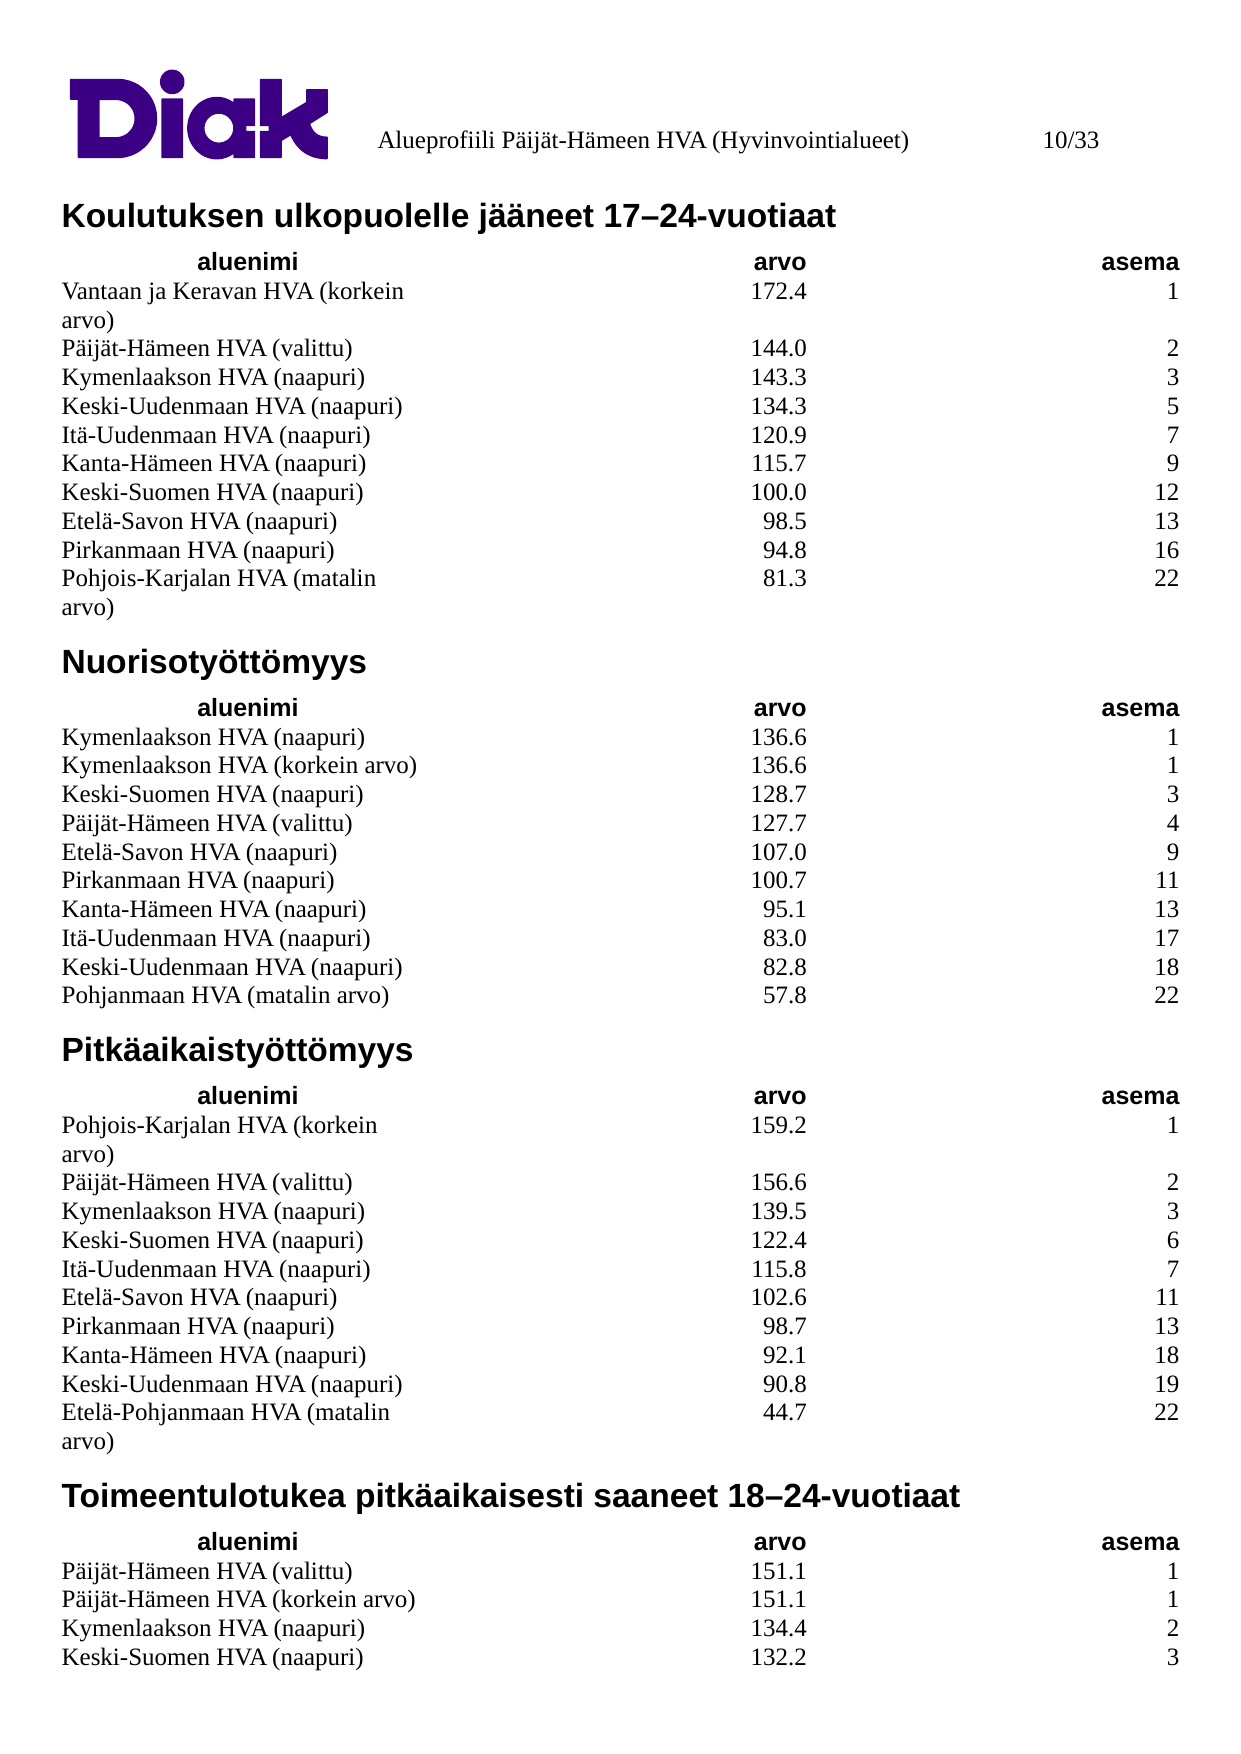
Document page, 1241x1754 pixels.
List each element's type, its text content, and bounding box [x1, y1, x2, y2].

table_header arvo [434, 1527, 806, 1556]
table_cell Pirkanmaan HVA (naapuri) [61, 1311, 434, 1340]
table_header asema [806, 247, 1179, 276]
table_cell 18 [806, 952, 1179, 981]
table_cell Keski-Uudenmaan HVA (naapuri) [61, 952, 434, 981]
table_cell 136.6 [434, 751, 806, 779]
table_cell 9 [806, 837, 1179, 866]
table_cell Pirkanmaan HVA (naapuri) [61, 535, 434, 563]
table_cell 98.5 [434, 506, 806, 535]
table_cell 100.0 [434, 477, 806, 506]
table_cell 139.5 [434, 1196, 806, 1225]
table_header asema [806, 1527, 1179, 1556]
table_cell 16 [806, 535, 1179, 563]
table_cell Keski-Suomen HVA (naapuri) [61, 1225, 434, 1254]
table_cell 5 [806, 391, 1179, 420]
table_cell 19 [806, 1369, 1179, 1397]
table_cell Keski-Suomen HVA (naapuri) [61, 1642, 434, 1671]
table_cell 151.1 [434, 1585, 806, 1613]
table_cell 132.2 [434, 1642, 806, 1671]
table_cell 17 [806, 923, 1179, 952]
table_cell 7 [806, 1254, 1179, 1282]
table_header asema [806, 693, 1179, 722]
table_cell Kymenlaakson HVA (naapuri) [61, 362, 434, 391]
table_header aluenimi [61, 247, 434, 276]
table_cell Keski-Uudenmaan HVA (naapuri) [61, 391, 434, 420]
table_cell Kymenlaakson HVA (korkein arvo) [61, 751, 434, 779]
table_cell 13 [806, 506, 1179, 535]
table_cell 2 [806, 1613, 1179, 1642]
table_cell Pohjanmaan HVA (matalin arvo) [61, 981, 434, 1009]
table_header arvo [434, 1081, 806, 1110]
table_cell Keski-Suomen HVA (naapuri) [61, 477, 434, 506]
table_cell 12 [806, 477, 1179, 506]
table_cell 1 [806, 1585, 1179, 1613]
table_cell Kymenlaakson HVA (naapuri) [61, 1613, 434, 1642]
table_cell Itä-Uudenmaan HVA (naapuri) [61, 1254, 434, 1282]
table_cell Kanta-Hämeen HVA (naapuri) [61, 894, 434, 923]
table_cell 136.6 [434, 722, 806, 751]
table_cell 144.0 [434, 334, 806, 362]
table_cell Keski-Uudenmaan HVA (naapuri) [61, 1369, 434, 1397]
table_cell 102.6 [434, 1283, 806, 1311]
subtitle Toimeentulotukea pitkäaikaisesti saaneet 18–24-vuotiaat [61, 1476, 1179, 1514]
table_cell 3 [806, 1196, 1179, 1225]
table_header aluenimi [61, 693, 434, 722]
table_cell Etelä-Savon HVA (naapuri) [61, 1283, 434, 1311]
table_cell Päijät-Hämeen HVA (valittu) [61, 808, 434, 837]
table_cell 83.0 [434, 923, 806, 952]
table_cell Etelä-Pohjanmaan HVA (matalin arvo) [61, 1398, 434, 1455]
table_cell Pohjois-Karjalan HVA (korkein arvo) [61, 1110, 434, 1167]
table_cell 13 [806, 1311, 1179, 1340]
table_cell Etelä-Savon HVA (naapuri) [61, 837, 434, 866]
table_cell 151.1 [434, 1556, 806, 1584]
table_cell 11 [806, 866, 1179, 894]
table_cell Kymenlaakson HVA (naapuri) [61, 1196, 434, 1225]
table_cell 22 [806, 1398, 1179, 1455]
table_cell 127.7 [434, 808, 806, 837]
table_cell 9 [806, 449, 1179, 477]
table_cell 4 [806, 808, 1179, 837]
table_cell 2 [806, 1168, 1179, 1196]
table_cell Kymenlaakson HVA (naapuri) [61, 722, 434, 751]
table_cell 7 [806, 420, 1179, 448]
table_cell 122.4 [434, 1225, 806, 1254]
table_cell 92.1 [434, 1340, 806, 1369]
table_cell 134.4 [434, 1613, 806, 1642]
table_cell 81.3 [434, 564, 806, 621]
table_cell 57.8 [434, 981, 806, 1009]
table_cell 1 [806, 276, 1179, 333]
table_cell Itä-Uudenmaan HVA (naapuri) [61, 420, 434, 448]
table_header arvo [434, 693, 806, 722]
table_cell 143.3 [434, 362, 806, 391]
table_cell 95.1 [434, 894, 806, 923]
table_cell Päijät-Hämeen HVA (valittu) [61, 334, 434, 362]
table_cell Pohjois-Karjalan HVA (matalin arvo) [61, 564, 434, 621]
table_cell 156.6 [434, 1168, 806, 1196]
table_cell 82.8 [434, 952, 806, 981]
table_header aluenimi [61, 1527, 434, 1556]
table_cell 3 [806, 779, 1179, 808]
table_cell 3 [806, 1642, 1179, 1671]
table_cell Kanta-Hämeen HVA (naapuri) [61, 449, 434, 477]
table_cell 100.7 [434, 866, 806, 894]
table_cell Kanta-Hämeen HVA (naapuri) [61, 1340, 434, 1369]
table_cell Päijät-Hämeen HVA (korkein arvo) [61, 1585, 434, 1613]
table_cell 128.7 [434, 779, 806, 808]
table_cell Vantaan ja Keravan HVA (korkein arvo) [61, 276, 434, 333]
table_header aluenimi [61, 1081, 434, 1110]
table_cell 22 [806, 564, 1179, 621]
table_cell 3 [806, 362, 1179, 391]
table_cell 2 [806, 334, 1179, 362]
table_cell 1 [806, 722, 1179, 751]
table_cell Etelä-Savon HVA (naapuri) [61, 506, 434, 535]
table_cell 172.4 [434, 276, 806, 333]
table_cell 98.7 [434, 1311, 806, 1340]
table_cell 134.3 [434, 391, 806, 420]
table_cell 90.8 [434, 1369, 806, 1397]
table_cell 94.8 [434, 535, 806, 563]
table_cell 6 [806, 1225, 1179, 1254]
table_header arvo [434, 247, 806, 276]
table_header asema [806, 1081, 1179, 1110]
table_cell 1 [806, 751, 1179, 779]
subtitle Koulutuksen ulkopuolelle jääneet 17–24-vuotiaat [61, 196, 1179, 235]
table_cell 1 [806, 1110, 1179, 1167]
subtitle Pitkäaikaistyöttömyys [61, 1030, 1179, 1069]
table_cell Pirkanmaan HVA (naapuri) [61, 866, 434, 894]
table_cell 107.0 [434, 837, 806, 866]
table_cell 22 [806, 981, 1179, 1009]
table_cell 120.9 [434, 420, 806, 448]
table_cell Päijät-Hämeen HVA (valittu) [61, 1556, 434, 1584]
table_cell 115.8 [434, 1254, 806, 1282]
table_cell 44.7 [434, 1398, 806, 1455]
table_cell 11 [806, 1283, 1179, 1311]
table_cell 13 [806, 894, 1179, 923]
table_cell Itä-Uudenmaan HVA (naapuri) [61, 923, 434, 952]
table_cell 18 [806, 1340, 1179, 1369]
table_cell Keski-Suomen HVA (naapuri) [61, 779, 434, 808]
table_cell Päijät-Hämeen HVA (valittu) [61, 1168, 434, 1196]
subtitle Nuorisotyöttömyys [61, 642, 1179, 681]
table_cell 159.2 [434, 1110, 806, 1167]
table_cell 115.7 [434, 449, 806, 477]
table_cell 1 [806, 1556, 1179, 1584]
